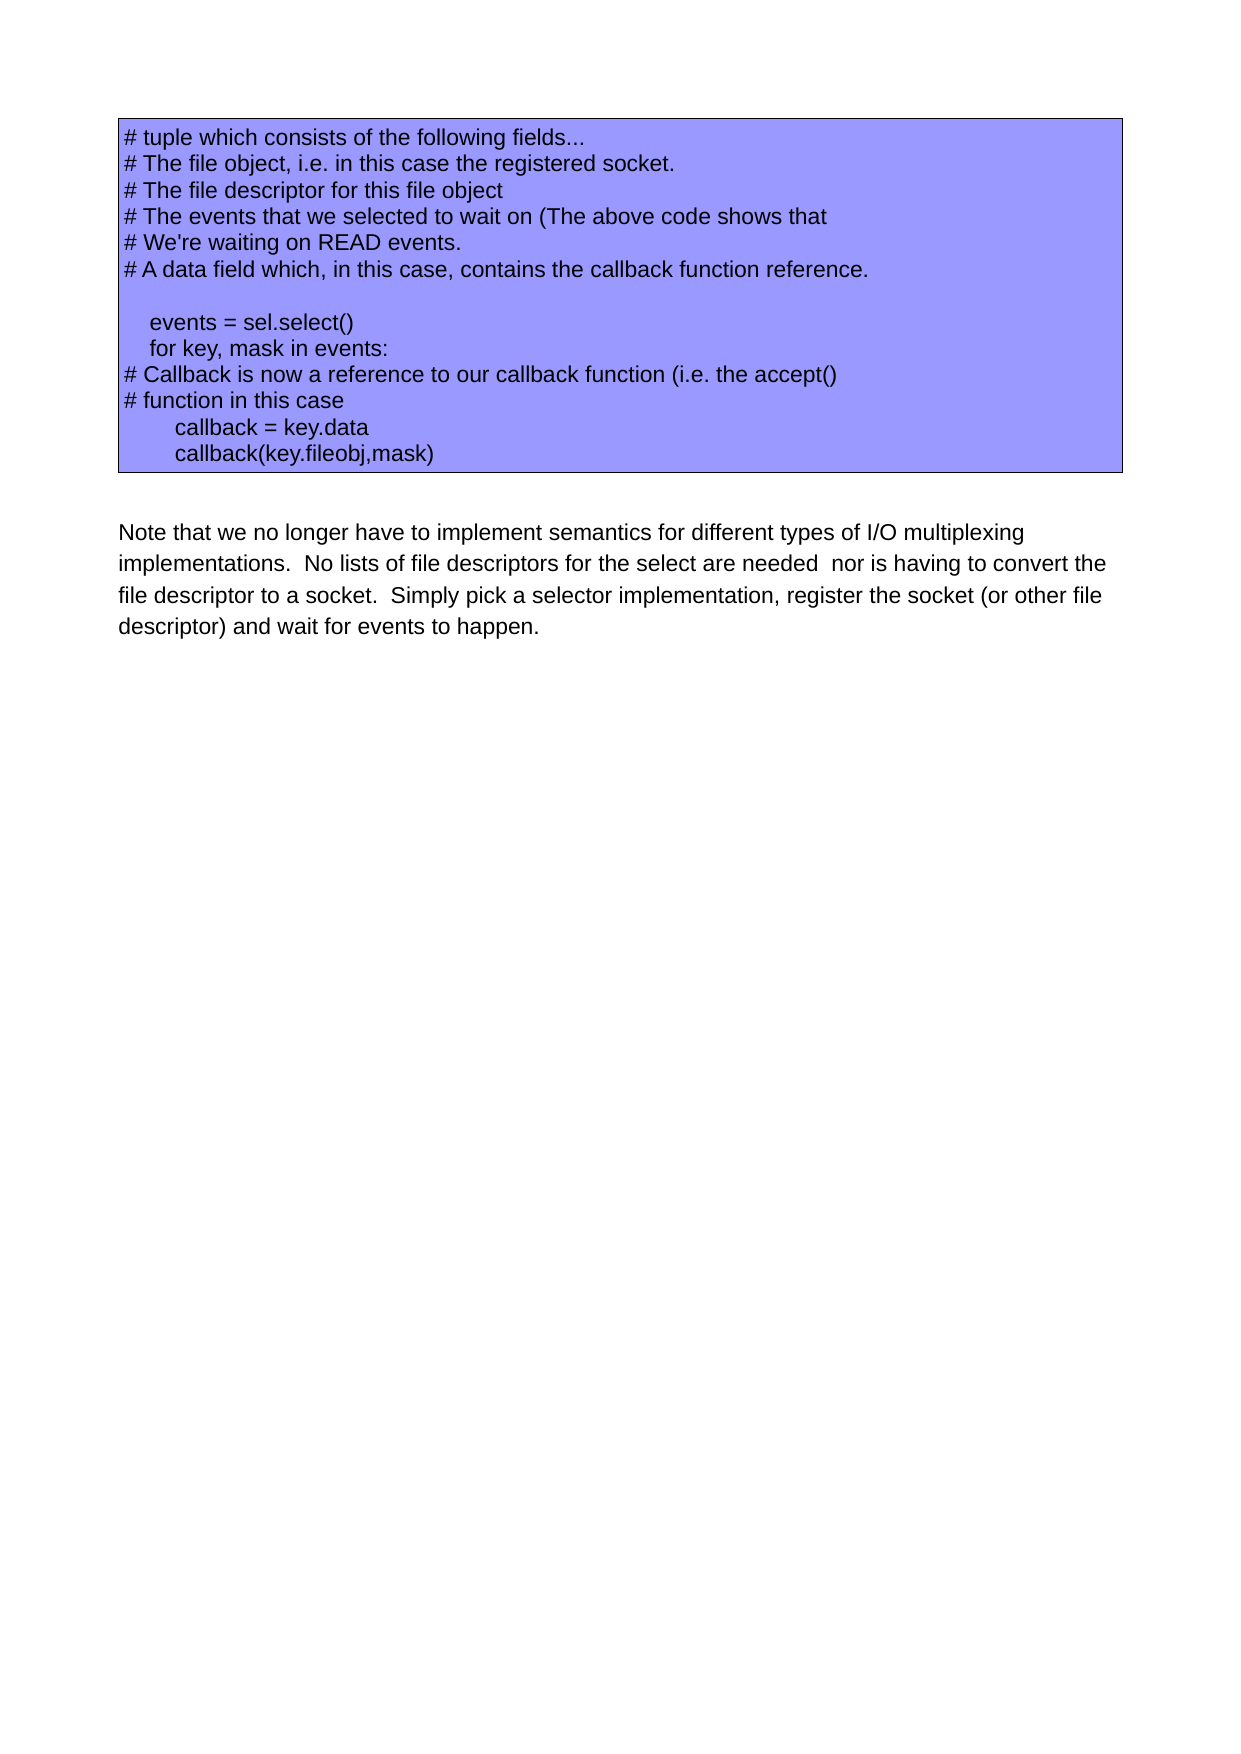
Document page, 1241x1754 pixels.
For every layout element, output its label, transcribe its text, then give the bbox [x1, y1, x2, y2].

table_header # tuple which consists of the following fields... # The file object, i.e. in this case the registered socket. # The file descriptor for this file object # The events that we selected to wait on (The above code shows that # We're waiting on READ events. # A data field which, in this case, contains the callback function reference. events = sel.select() for key, mask in events: # Callback is now a reference to our callback function (i.e. the accept() # function in this case callback = key.data callback(key.fileobj,mask) [119, 119, 1122, 472]
text Note that we no longer have to implement semantics for different types of I/O multiplexing implementations. No lists of file descriptors for the select are needed nor is having to convert the file descriptor to a socket. Simply pick a selector implementation, register the socket (or other file descriptor) and wait for events to happen. [118, 518, 1122, 639]
